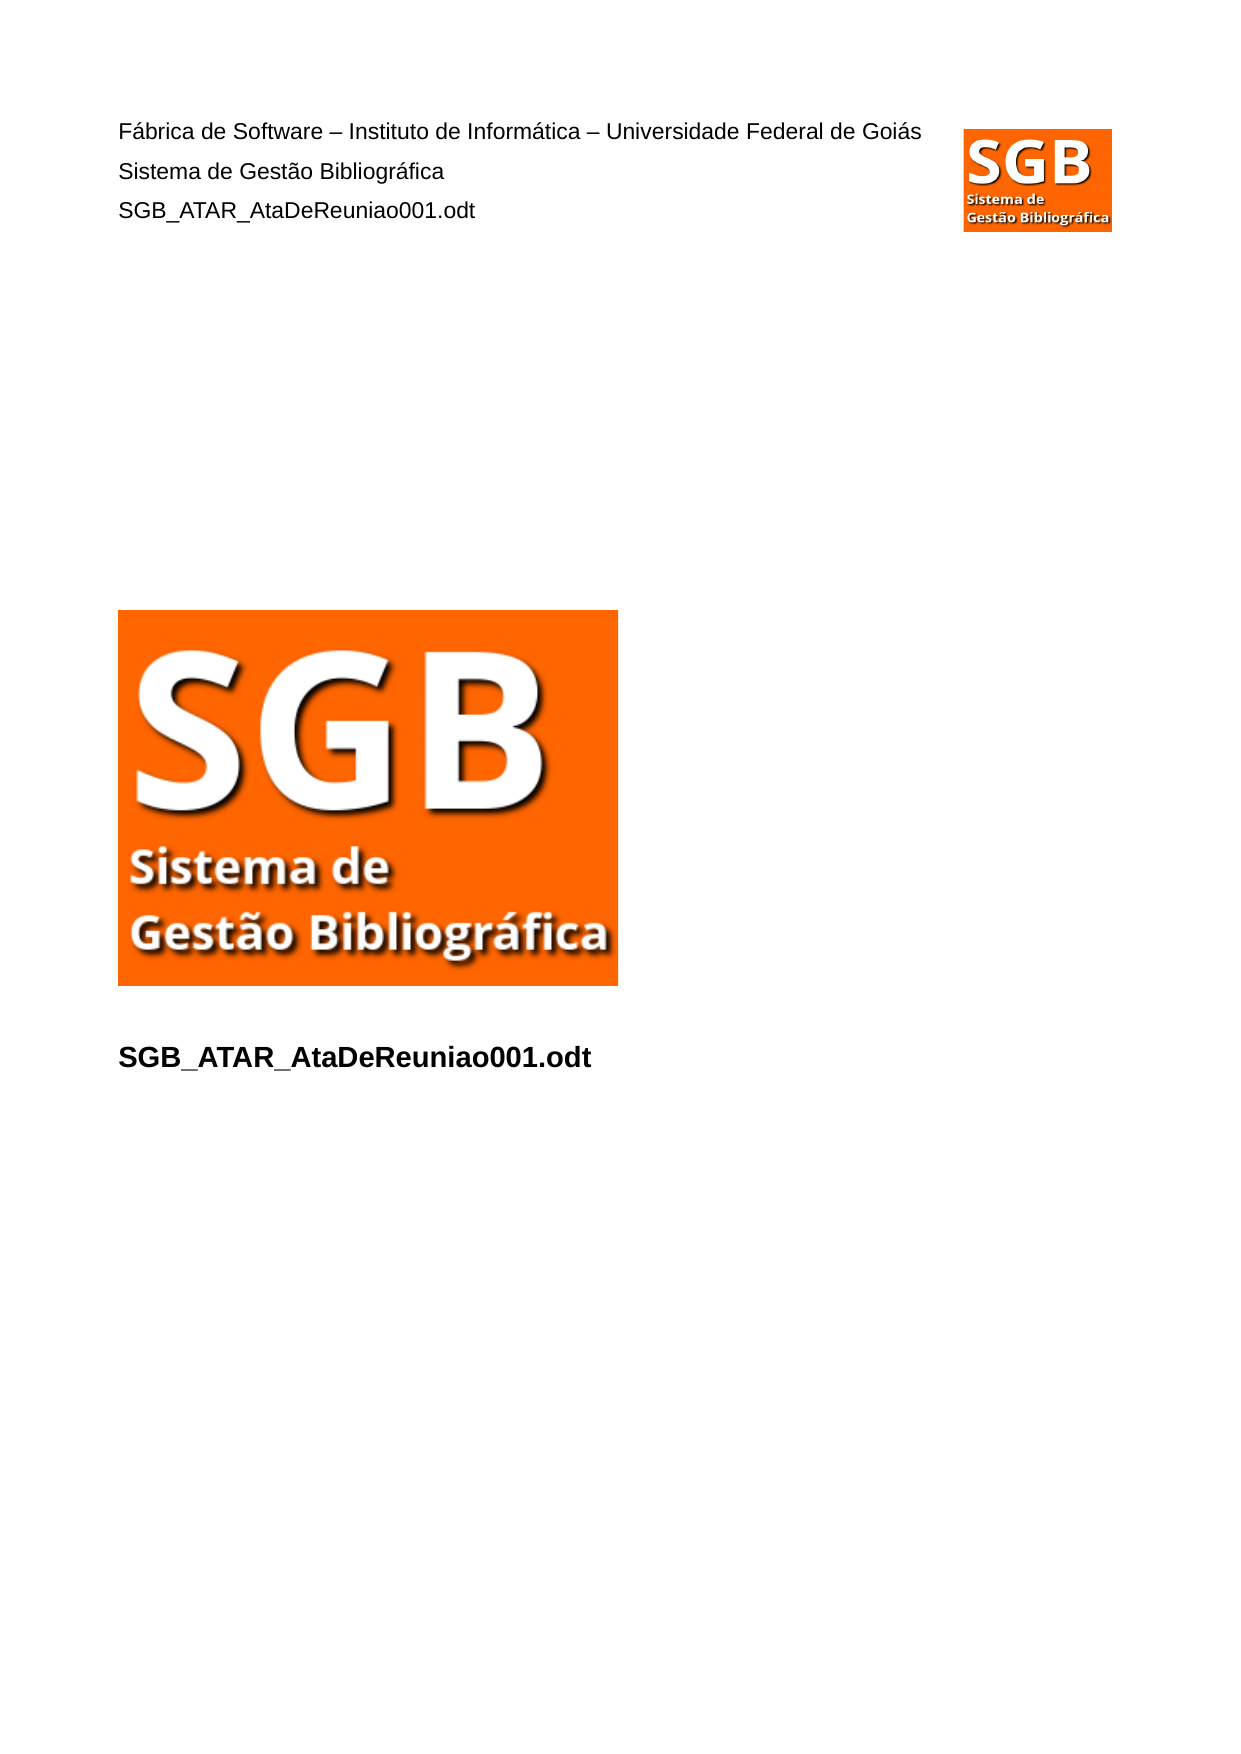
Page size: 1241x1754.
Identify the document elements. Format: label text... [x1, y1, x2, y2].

text SGB_ATAR_AtaDeReuniao001.odt [118, 1040, 1122, 1073]
picture [963, 129, 1112, 232]
picture [118, 610, 619, 986]
